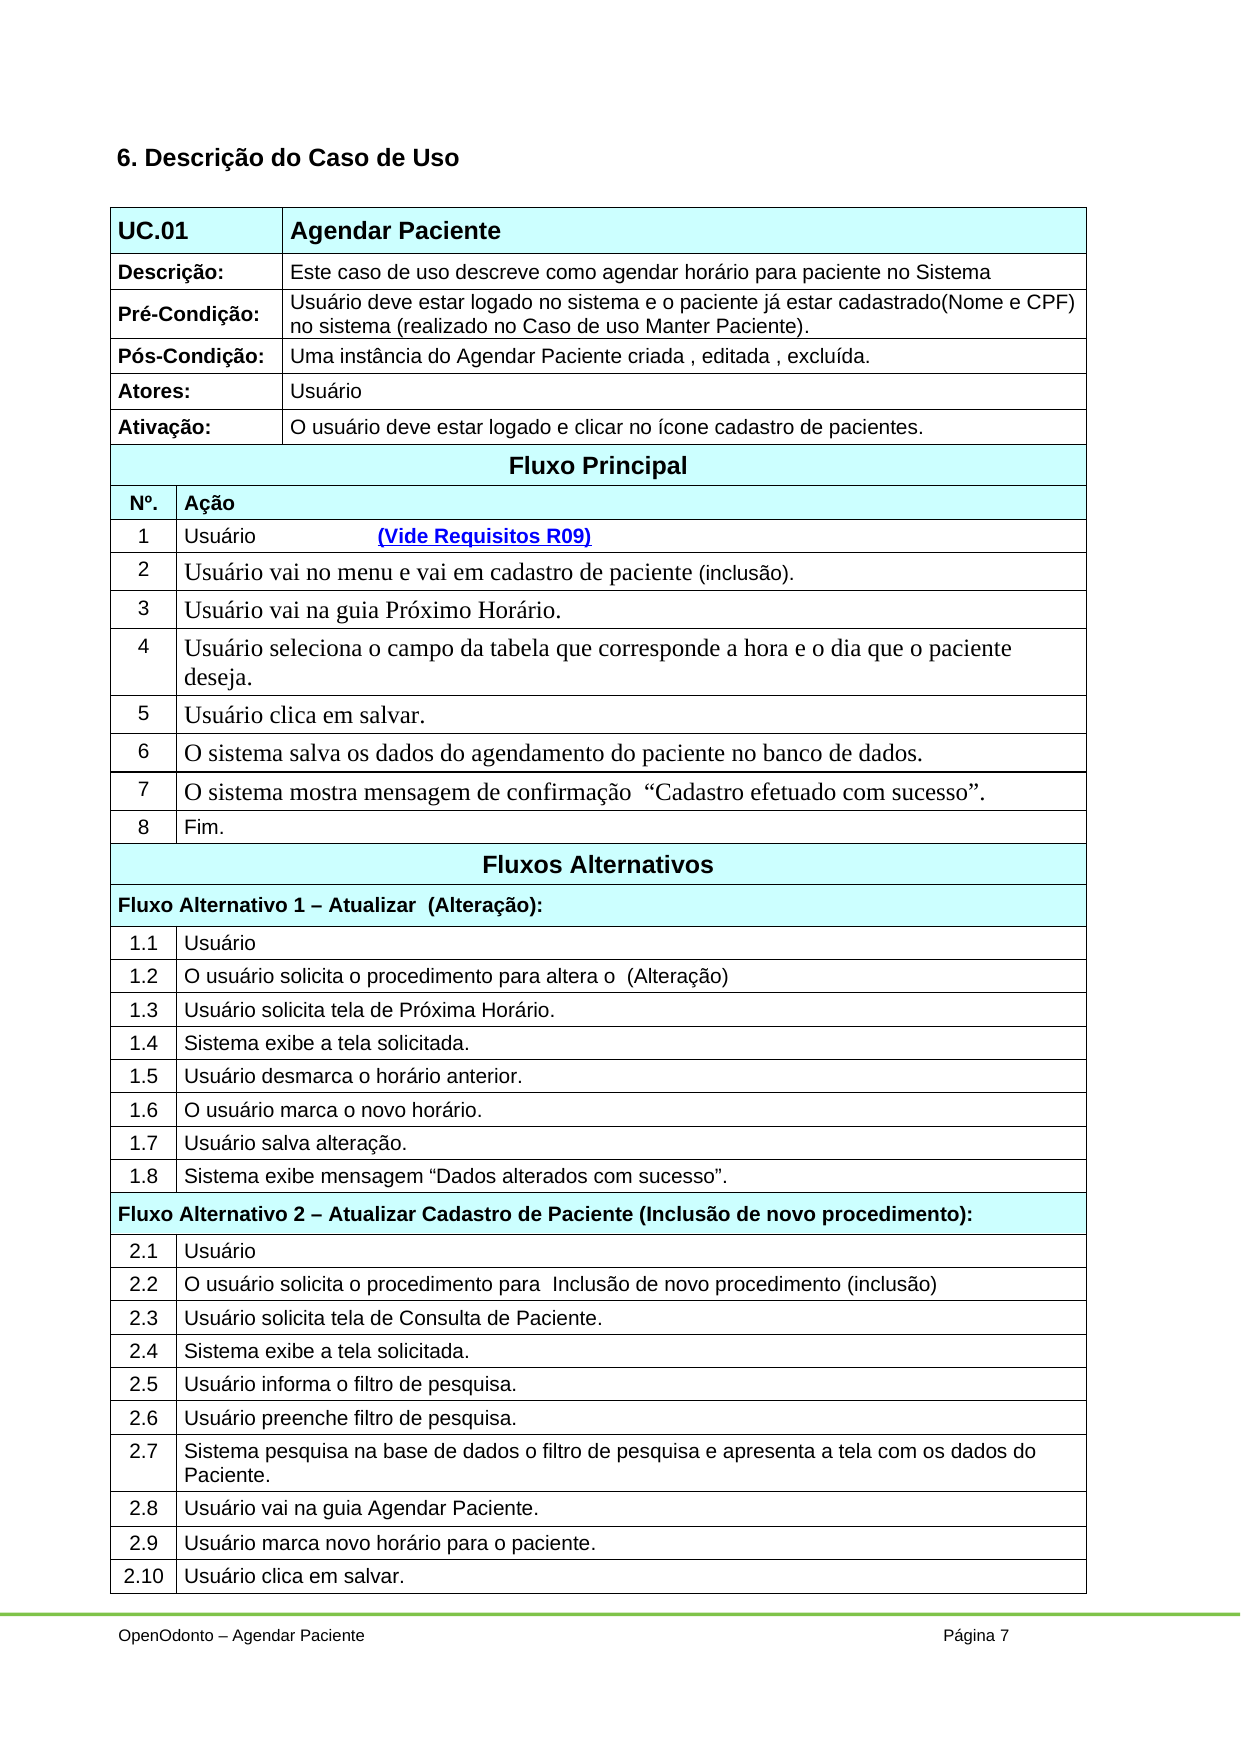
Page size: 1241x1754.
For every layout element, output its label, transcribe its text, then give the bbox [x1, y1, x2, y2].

table_cell Usuário clica em salvar. [177, 1560, 1086, 1592]
table_cell O sistema salva os dados do agendamento do paciente no banco de dados. [177, 734, 1086, 771]
table_cell O usuário solicita o procedimento para Inclusão de novo procedimento (inclusão) [177, 1268, 1086, 1300]
table_cell Usuário [177, 1235, 1086, 1267]
table_cell Usuário vai na guia Agendar Paciente. [177, 1492, 1086, 1526]
table_cell Fluxo Principal [111, 445, 1086, 485]
table_cell Usuário [283, 374, 1086, 408]
table_cell Usuário salva alteração. [177, 1127, 1086, 1159]
table_cell 1.6 [111, 1093, 176, 1126]
table_cell 2.2 [111, 1268, 176, 1300]
table_cell Ativação: [111, 410, 282, 444]
table_cell Usuário (Vide Requisitos R09) [177, 520, 1086, 552]
table_cell Usuário deve estar logado no sistema e o paciente já estar cadastrado(Nome e CPF) no sistema (realizado no Caso de uso Manter Paciente). [283, 290, 1086, 338]
table_cell 1.1 [111, 927, 176, 959]
table_cell Usuário preenche filtro de pesquisa. [177, 1401, 1086, 1433]
table_cell Usuário vai na guia Próximo Horário. [177, 591, 1086, 628]
table_cell O usuário marca o novo horário. [177, 1093, 1086, 1126]
table_cell 2.5 [111, 1368, 176, 1400]
table_cell Usuário informa o filtro de pesquisa. [177, 1368, 1086, 1400]
table_cell 2.3 [111, 1301, 176, 1333]
table_cell O usuário deve estar logado e clicar no ícone cadastro de pacientes. [283, 410, 1086, 444]
table_cell 1.4 [111, 1027, 176, 1059]
table_cell Usuário vai no menu e vai em cadastro de paciente (inclusão). [177, 553, 1086, 590]
table_cell 8 [111, 811, 176, 843]
table_cell 2.9 [111, 1527, 176, 1559]
table_cell 2.6 [111, 1401, 176, 1433]
table_cell Este caso de uso descreve como agendar horário para paciente no Sistema [283, 254, 1086, 289]
table_cell Nº. [111, 486, 176, 519]
table_cell Sistema pesquisa na base de dados o filtro de pesquisa e apresenta a tela com os dados do Paciente. [177, 1435, 1086, 1491]
table_cell Fluxos Alternativos [111, 844, 1086, 884]
table_cell 1 [111, 520, 176, 552]
table_cell Sistema exibe mensagem “Dados alterados com sucesso”. [177, 1160, 1086, 1192]
table_cell Sistema exibe a tela solicitada. [177, 1027, 1086, 1059]
table_cell Usuário seleciona o campo da tabela que corresponde a hora e o dia que o paciente deseja. [177, 629, 1086, 695]
table_header UC.01 [111, 208, 282, 253]
table_cell Usuário solicita tela de Próxima Horário. [177, 993, 1086, 1026]
table_cell 2.1 [111, 1235, 176, 1267]
table_cell Ação [177, 486, 1086, 519]
table_cell Usuário [177, 927, 1086, 959]
table_cell 7 [111, 773, 176, 809]
table_cell Usuário desmarca o horário anterior. [177, 1060, 1086, 1092]
table_cell Fluxo Alternativo 1 – Atualizar (Alteração): [111, 885, 1086, 926]
table_cell Pré-Condição: [111, 290, 282, 338]
table_cell 1.3 [111, 993, 176, 1026]
table_cell 3 [111, 591, 176, 628]
table_cell 4 [111, 629, 176, 695]
table_cell 2.4 [111, 1335, 176, 1367]
table_cell Fim. [177, 811, 1086, 843]
table_cell 2.8 [111, 1492, 176, 1526]
table_cell Uma instância do Agendar Paciente criada , editada , excluída. [283, 339, 1086, 373]
subtitle 6. Descrição do Caso de Uso [117, 143, 1122, 172]
table_cell Usuário solicita tela de Consulta de Paciente. [177, 1301, 1086, 1333]
table_header Agendar Paciente [283, 208, 1086, 253]
table_cell 1.2 [111, 960, 176, 992]
table_cell Atores: [111, 374, 282, 408]
table_cell 5 [111, 696, 176, 733]
table_cell 6 [111, 734, 176, 771]
table_cell 1.7 [111, 1127, 176, 1159]
table_cell 2 [111, 553, 176, 590]
table_cell 1.8 [111, 1160, 176, 1192]
table_cell Usuário marca novo horário para o paciente. [177, 1527, 1086, 1559]
table_cell 1.5 [111, 1060, 176, 1092]
table_cell Fluxo Alternativo 2 – Atualizar Cadastro de Paciente (Inclusão de novo procedimento): [111, 1193, 1086, 1233]
table_cell Descrição: [111, 254, 282, 289]
table_cell 2.10 [111, 1560, 176, 1592]
table_cell 2.7 [111, 1435, 176, 1491]
table_cell Usuário clica em salvar. [177, 696, 1086, 733]
table_cell O usuário solicita o procedimento para altera o (Alteração) [177, 960, 1086, 992]
table_cell O sistema mostra mensagem de confirmação “Cadastro efetuado com sucesso”. [177, 773, 1086, 809]
table_cell Pós-Condição: [111, 339, 282, 373]
table_cell Sistema exibe a tela solicitada. [177, 1335, 1086, 1367]
